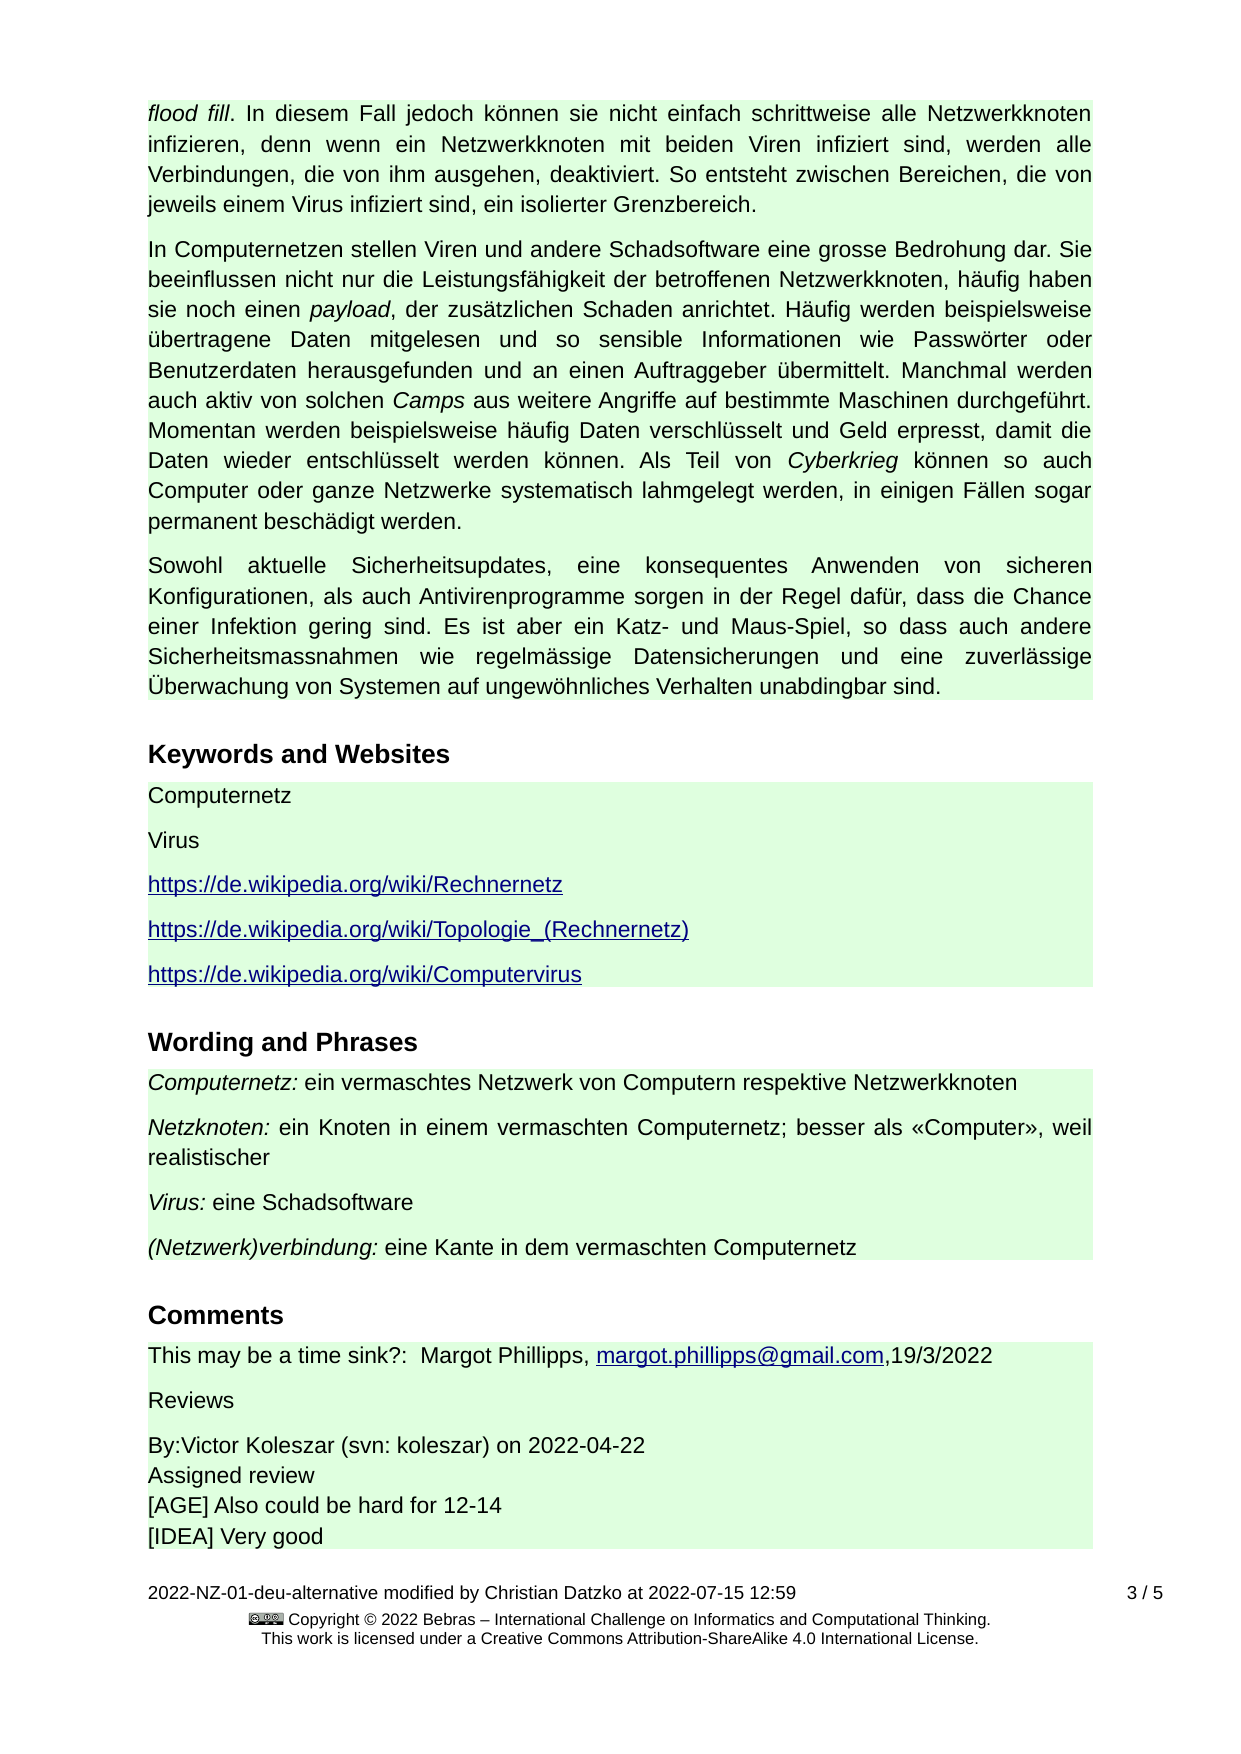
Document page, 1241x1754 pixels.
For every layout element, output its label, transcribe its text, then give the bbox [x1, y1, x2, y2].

text Netzknoten: ein Knoten in einem vermaschten Computernetz; besser als «Computer», weil realistischer [148, 1114, 1093, 1171]
text Sowohl aktuelle Sicherheitsupdates, eine konsequentes Anwenden von sicheren Konfigurationen, als auch Antivirenprogramme sorgen in der Regel dafür, dass die Chance einer Infektion gering sind. Es ist aber ein Katz- und Maus-Spiel, so dass auch andere Sicherheitsmassnahmen wie regelmässige Datensicherungen und eine zuverlässige Überwachung von Systemen auf ungewöhnliches Verhalten unabdingbar sind. [148, 552, 1093, 700]
text Virus: eine Schadsoftware [148, 1189, 1093, 1216]
text This may be a time sink?: Margot Phillipps, margot.phillipps@gmail.com,19/3/2022 [148, 1342, 1093, 1369]
text (Netzwerk)verbindung: eine Kante in dem vermaschten Computernetz [148, 1234, 1093, 1260]
text https://de.wikipedia.org/wiki/Computervirus [148, 961, 1093, 987]
subtitle Comments [148, 1299, 1093, 1330]
text Reviews [148, 1387, 1093, 1413]
text https://de.wikipedia.org/wiki/Topologie_(Rechnernetz) [148, 916, 1093, 942]
subtitle Wording and Phrases [148, 1027, 1093, 1057]
text Computernetz [148, 782, 1093, 808]
text In Computernetzen stellen Viren und andere Schadsoftware eine grosse Bedrohung dar. Sie beeinflussen nicht nur die Leistungsfähigkeit der betroffenen Netzwerkknoten, häufig haben sie noch einen payload, der zusätzlichen Schaden anrichtet. Häufig werden beispielsweise übertragene Daten mitgelesen und so sensible Informationen wie Passwörter oder Benutzerdaten herausgefunden und an einen Auftraggeber übermittelt. Manchmal werden auch aktiv von solchen Camps aus weitere Angriffe auf bestimmte Maschinen durchgeführt. Momentan werden beispielsweise häufig Daten verschlüsselt und Geld erpresst, damit die Daten wieder entschlüsselt werden können. Als Teil von Cyberkrieg können so auch Computer oder ganze Netzwerke systematisch lahmgelegt werden, in einigen Fällen sogar permanent beschädigt werden. [148, 236, 1093, 534]
subtitle Keywords and Websites [148, 739, 1093, 769]
text https://de.wikipedia.org/wiki/Rechnernetz [148, 871, 1093, 898]
text By:Victor Koleszar (svn: koleszar) on 2022-04-22 Assigned review [AGE] Also could be hard for 12-14 [IDEA] Very good [148, 1432, 1093, 1549]
text Virus [148, 827, 1093, 853]
text Computernetz: ein vermaschtes Netzwerk von Computern respektive Netzwerkknoten [148, 1069, 1093, 1096]
text flood fill. In diesem Fall jedoch können sie nicht einfach schrittweise alle Netzwerkknoten infizieren, denn wenn ein Netzwerkknoten mit beiden Viren infiziert sind, werden alle Verbindungen, die von ihm ausgehen, deaktiviert. So entsteht zwischen Bereichen, die von jeweils einem Virus infiziert sind, ein isolierter Grenzbereich. [148, 100, 1093, 217]
